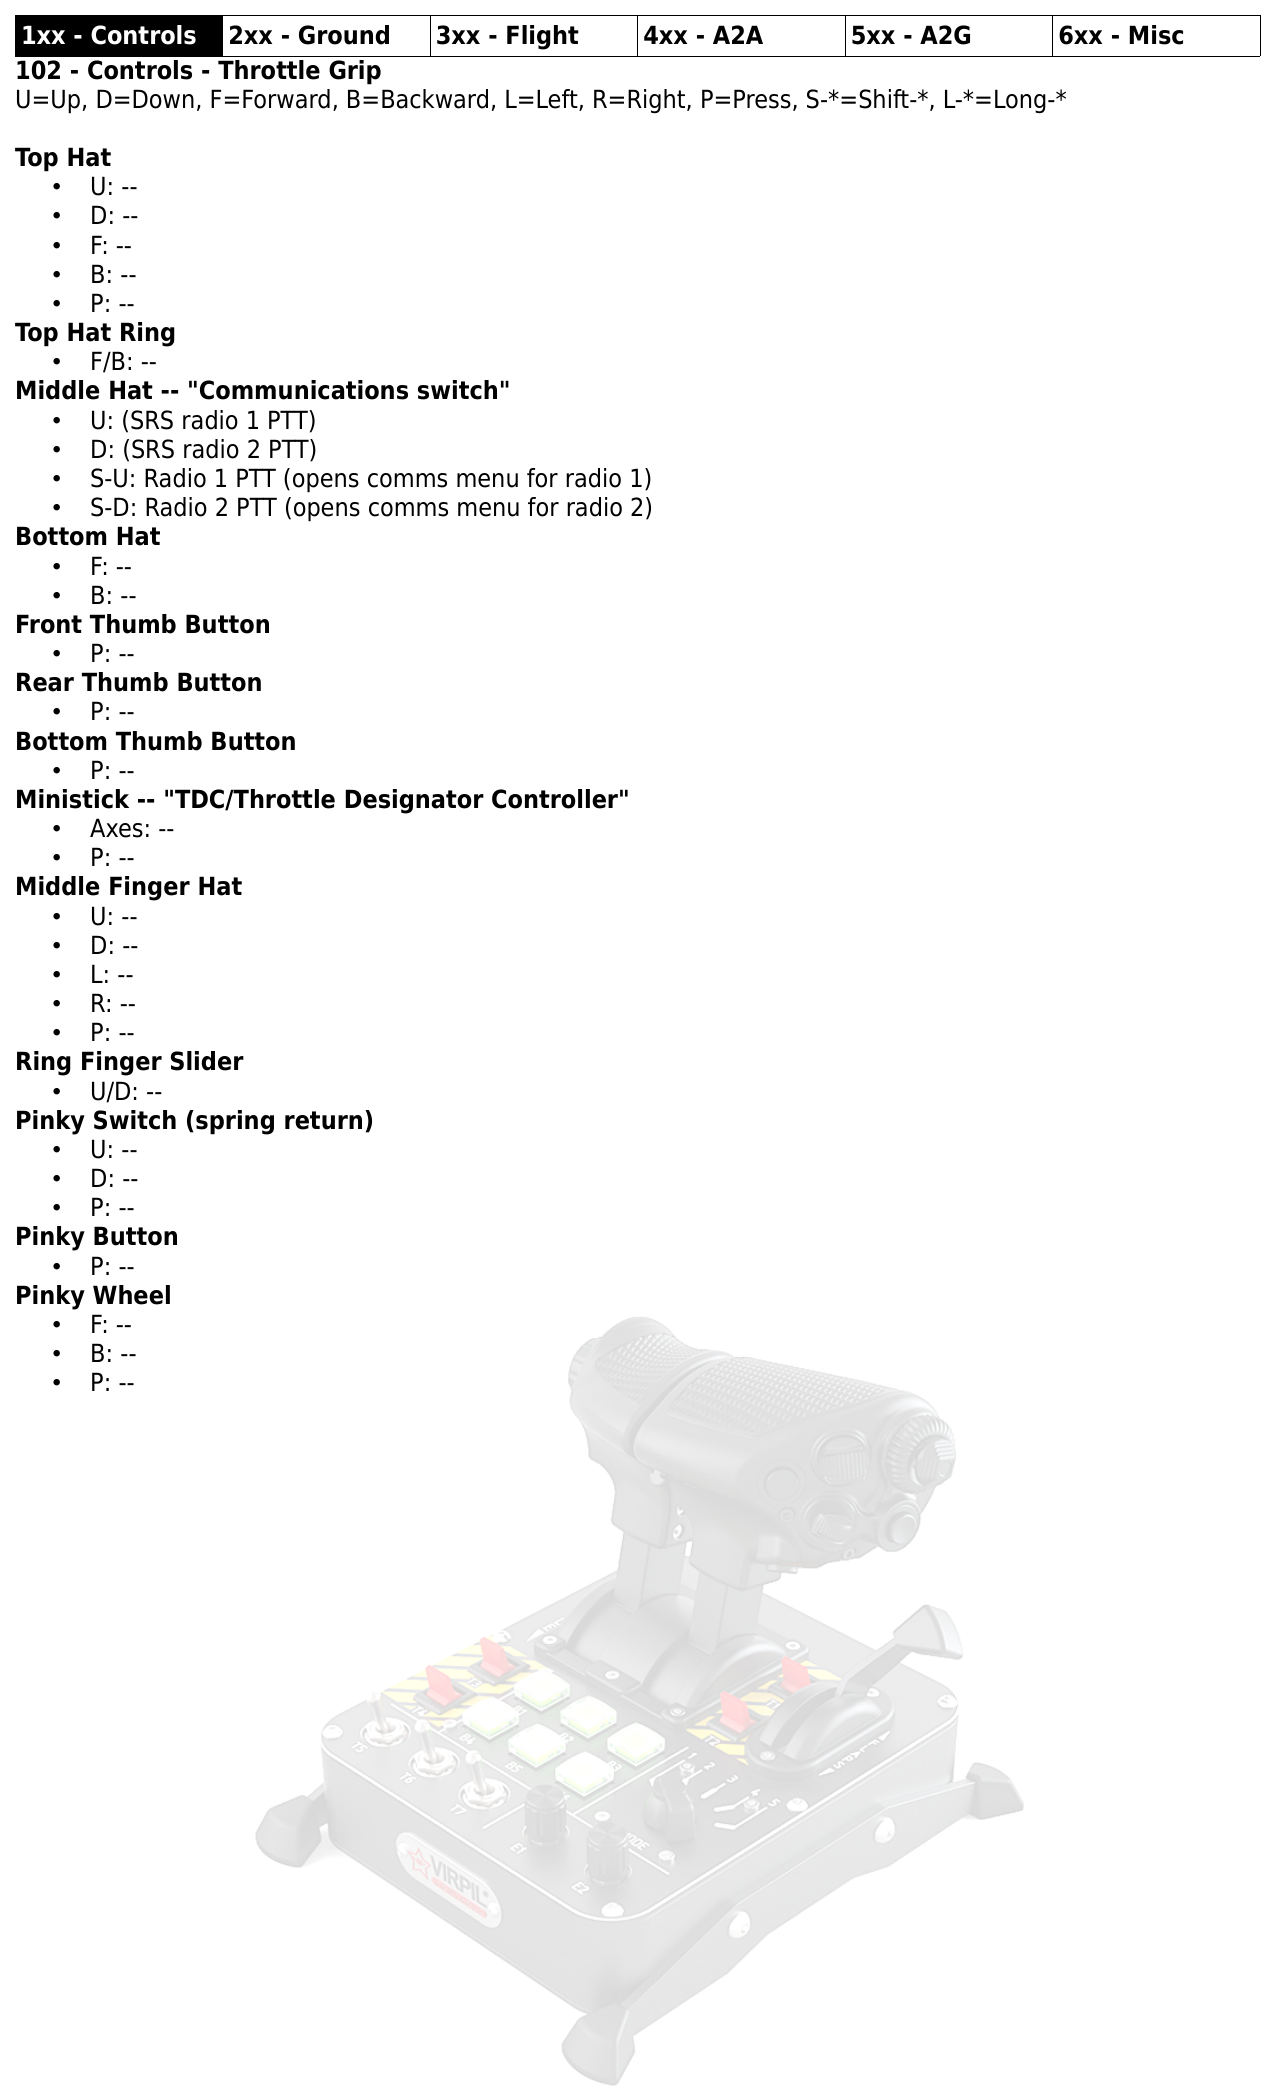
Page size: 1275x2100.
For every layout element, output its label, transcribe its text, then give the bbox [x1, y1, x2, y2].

list S-D: Radio 2 PTT (opens comms menu for radio 2) [52, 493, 1260, 522]
list L: -- [52, 960, 1260, 989]
list P: -- [52, 697, 1260, 727]
list P: -- [52, 1368, 230, 1397]
list [1045, 1310, 1260, 1339]
text Middle Hat -- "Communications switch" [15, 377, 1260, 406]
text Top Hat Ring [15, 318, 1260, 347]
list P: -- [52, 1193, 1260, 1222]
list Axes: -- [52, 814, 1260, 843]
table_header 4xx - A2A [638, 16, 845, 56]
text Rear Thumb Button [15, 668, 1260, 697]
text Bottom Thumb Button [15, 727, 1260, 756]
text Pinky Wheel [15, 1281, 1260, 1310]
list [1045, 1368, 1260, 1397]
list P: -- [52, 639, 1260, 668]
list D: (SRS radio 2 PTT) [52, 435, 1260, 464]
table_header 1xx - Controls [16, 16, 222, 56]
table_header 6xx - Misc [1053, 16, 1260, 56]
list F: -- [52, 231, 1260, 260]
table_header 2xx - Ground [223, 16, 430, 56]
list D: -- [52, 1164, 1260, 1193]
list R: -- [52, 989, 1260, 1018]
list B: -- [52, 581, 1260, 610]
text U=Up, D=Down, F=Forward, B=Backward, L=Left, R=Right, P=Press, S-*=Shift-*, L-*=Long-* [15, 85, 1260, 114]
text Pinky Button [15, 1222, 1260, 1252]
text Ministick -- "TDC/Throttle Designator Controller" [15, 785, 1260, 814]
list F/B: -- [52, 347, 1260, 377]
text 102 - Controls - Throttle Grip [15, 57, 1260, 85]
list B: -- [52, 260, 1260, 289]
text Top Hat [15, 143, 1260, 172]
list P: -- [52, 756, 1260, 785]
list F: -- [52, 1310, 230, 1339]
list U: -- [52, 902, 1260, 931]
text Pinky Switch (spring return) [15, 1106, 1260, 1135]
list [1045, 1339, 1260, 1368]
text Ring Finger Slider [15, 1047, 1260, 1077]
list P: -- [52, 843, 1260, 872]
list P: -- [52, 1252, 1260, 1281]
list S-U: Radio 1 PTT (opens comms menu for radio 1) [52, 464, 1260, 493]
text Middle Finger Hat [15, 872, 1260, 902]
text Bottom Hat [15, 522, 1260, 552]
list B: -- [52, 1339, 230, 1368]
list P: -- [52, 1018, 1260, 1047]
table_header 5xx - A2G [846, 16, 1052, 56]
list U: -- [52, 1135, 1260, 1164]
list D: -- [52, 931, 1260, 960]
list D: -- [52, 202, 1260, 231]
list U: (SRS radio 1 PTT) [52, 406, 1260, 435]
list P: -- [52, 289, 1260, 318]
table_header 3xx - Flight [431, 16, 637, 56]
text Front Thumb Button [15, 610, 1260, 639]
list F: -- [52, 552, 1260, 581]
list U/D: -- [52, 1077, 1260, 1106]
list U: -- [52, 172, 1260, 202]
